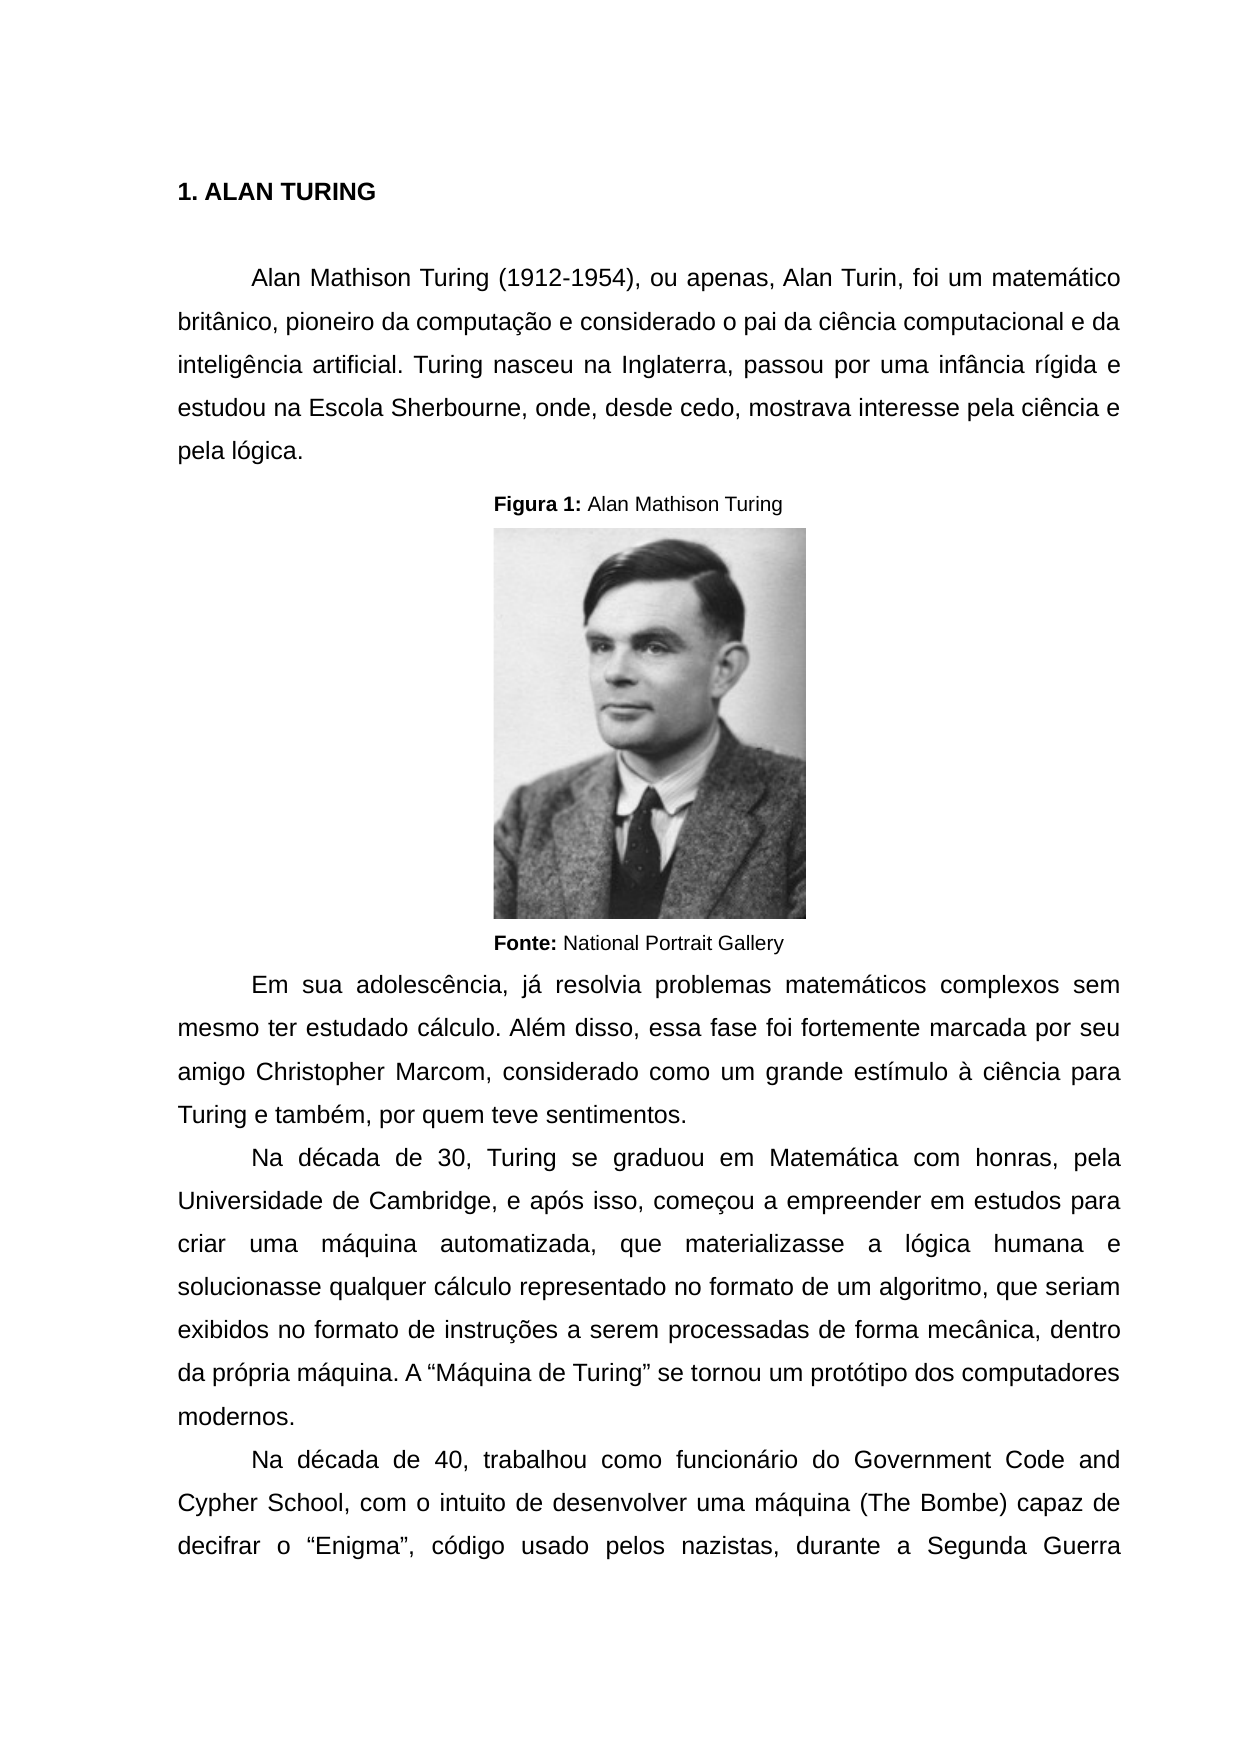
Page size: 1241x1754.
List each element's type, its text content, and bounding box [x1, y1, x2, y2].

text Fonte: National Portrait Gallery [493, 919, 806, 954]
text Na década de 40, trabalhou como funcionário do Government Code and Cypher School, com o intuito de desenvolver uma máquina (The Bombe) capaz de decifrar o “Enigma”, código usado pelos nazistas, durante a Segunda Guerra [177, 1445, 1122, 1560]
text Alan Mathison Turing (1912-1954), ou apenas, Alan Turin, foi um matemático britânico, pioneiro da computação e considerado o pai da ciência computacional e da inteligência artificial. Turing nasceu na Inglaterra, passou por uma infância rígida e estudou na Escola Sherbourne, onde, desde cedo, mostrava interesse pela ciência e pela lógica. [177, 263, 1122, 465]
text Em sua adolescência, já resolvia problemas matemáticos complexos sem mesmo ter estudado cálculo. Além disso, essa fase foi fortemente marcada por seu amigo Christopher Marcom, considerado como um grande estímulo à ciência para Turing e também, por quem teve sentimentos. [177, 970, 1122, 1128]
text Figura 1: Alan Mathison Turing [493, 492, 806, 528]
text 1. ALAN TURING [177, 177, 1122, 206]
picture [493, 528, 806, 919]
text Na década de 30, Turing se graduou em Matemática com honras, pela Universidade de Cambridge, e após isso, começou a empreender em estudos para criar uma máquina automatizada, que materializasse a lógica humana e solucionasse qualquer cálculo representado no formato de um algoritmo, que seriam exibidos no formato de instruções a serem processadas de forma mecânica, dentro da própria máquina. A “Máquina de Turing” se tornou um protótipo dos computadores modernos. [177, 1143, 1122, 1430]
